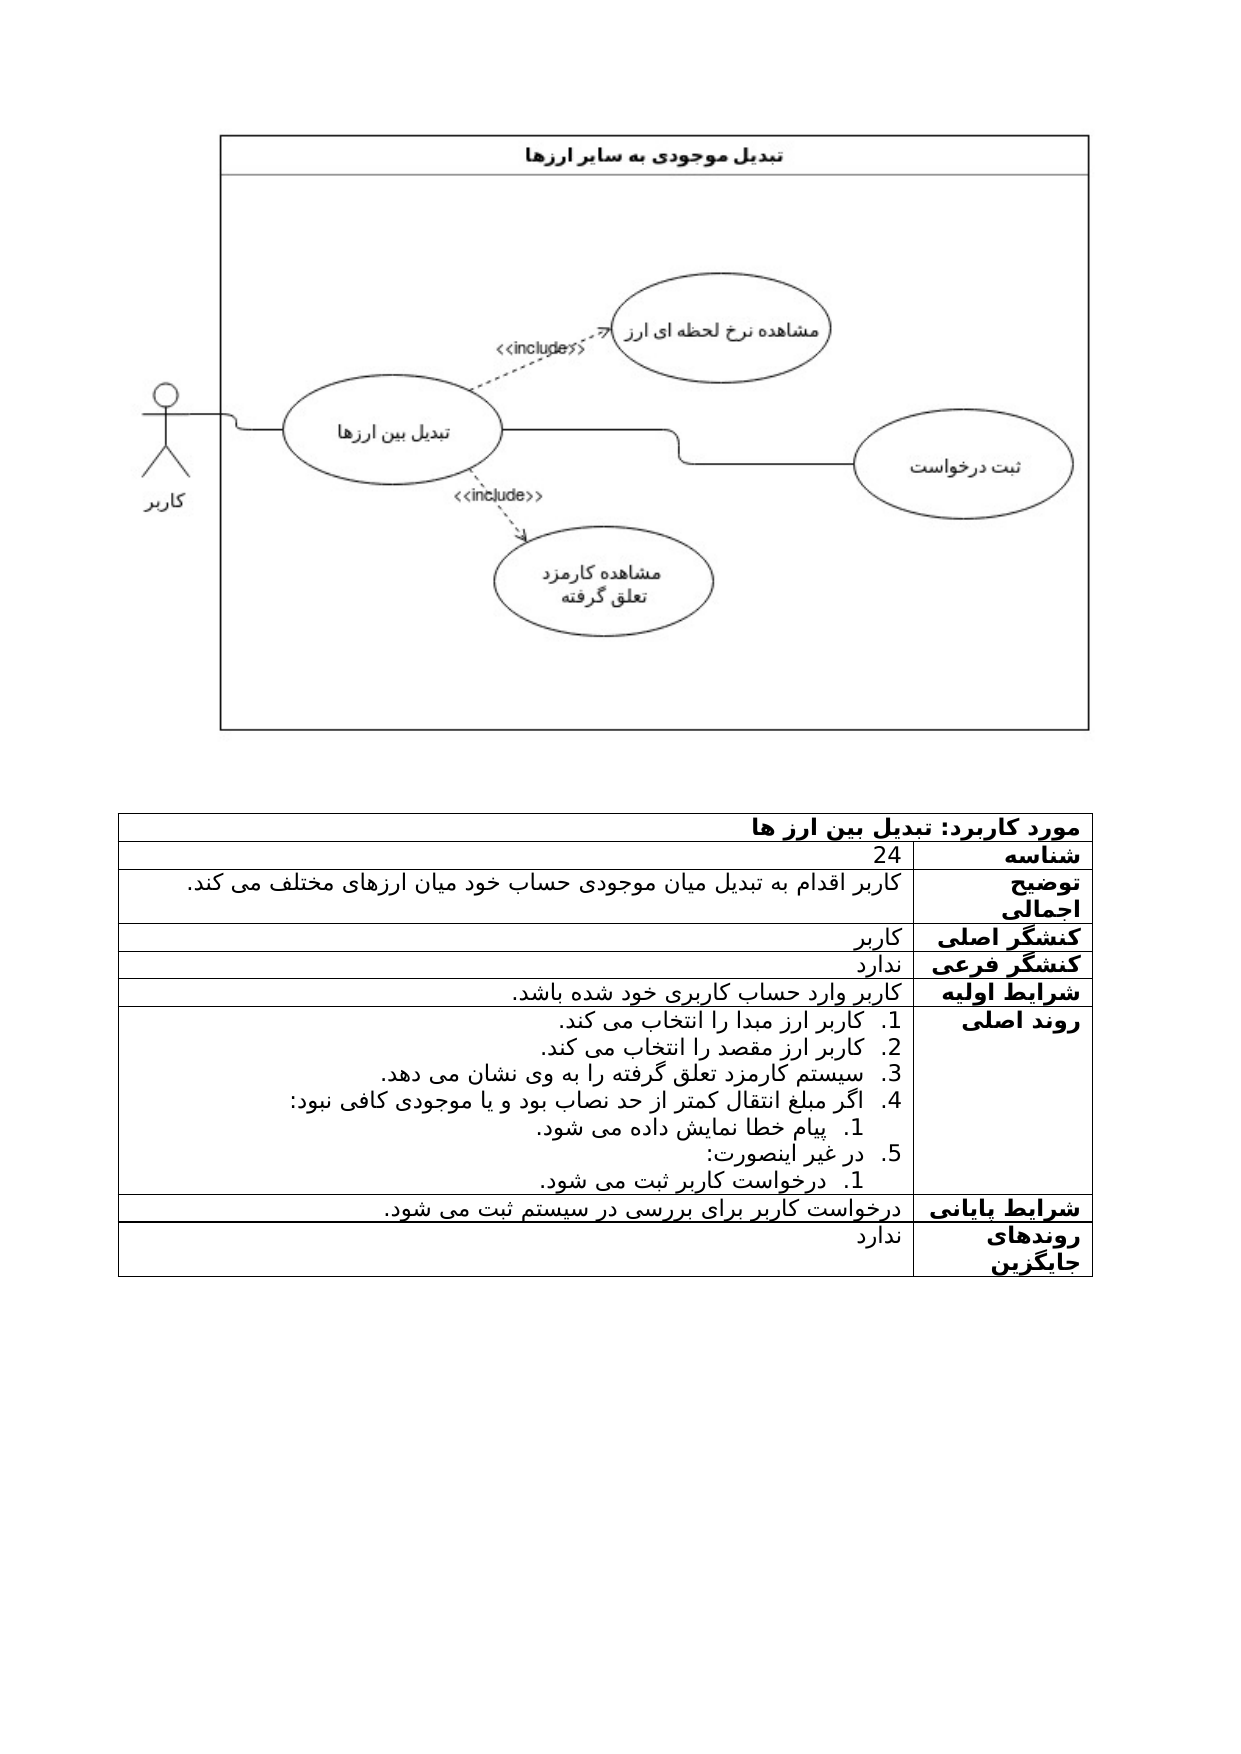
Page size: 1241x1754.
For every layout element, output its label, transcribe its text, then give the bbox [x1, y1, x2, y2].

table_cell کاربر [119, 924, 913, 951]
table_cell شرایط پایانی [914, 1195, 1092, 1221]
table_cell شرایط اولیه [914, 979, 1092, 1006]
table_header مورد کاربرد: تبدیل بین ارز ها [119, 814, 1092, 841]
table_cell کاربر وارد حساب کاربری خود شده باشد. [119, 979, 913, 1006]
table_cell کنشگر فرعی [914, 952, 1092, 978]
table_cell 24 [119, 842, 913, 868]
table_cell کنشگر اصلی [914, 924, 1092, 951]
table_cell کاربر ارز مبدا را انتخاب می کند. کاربر ارز مقصد را انتخاب می کند. سیستم کارمزد تعلق گرفته را به وی نشان می دهد. اگر مبلغ انتقال کمتر از حد نصاب بود و یا موجودی کافی نبود: پیام خطا نمایش داده می شود. در غیر اینصورت: درخواست کاربر ثبت می شود. [119, 1007, 913, 1194]
table_cell روندهای جایگزین [914, 1223, 1092, 1276]
table_cell ندارد [119, 1223, 913, 1276]
table_cell درخواست کاربر برای بررسی در سیستم ثبت می شود. [119, 1195, 913, 1221]
table_cell توضیح اجمالی [914, 870, 1092, 923]
table_cell ندارد [119, 952, 913, 978]
table_cell کاربر اقدام به تبدیل میان موجودی حساب خود میان ارزهای مختلف می کند. [119, 870, 913, 923]
table_cell شناسه [914, 842, 1092, 868]
picture [120, 118, 1121, 756]
table_cell روند اصلی [914, 1007, 1092, 1194]
